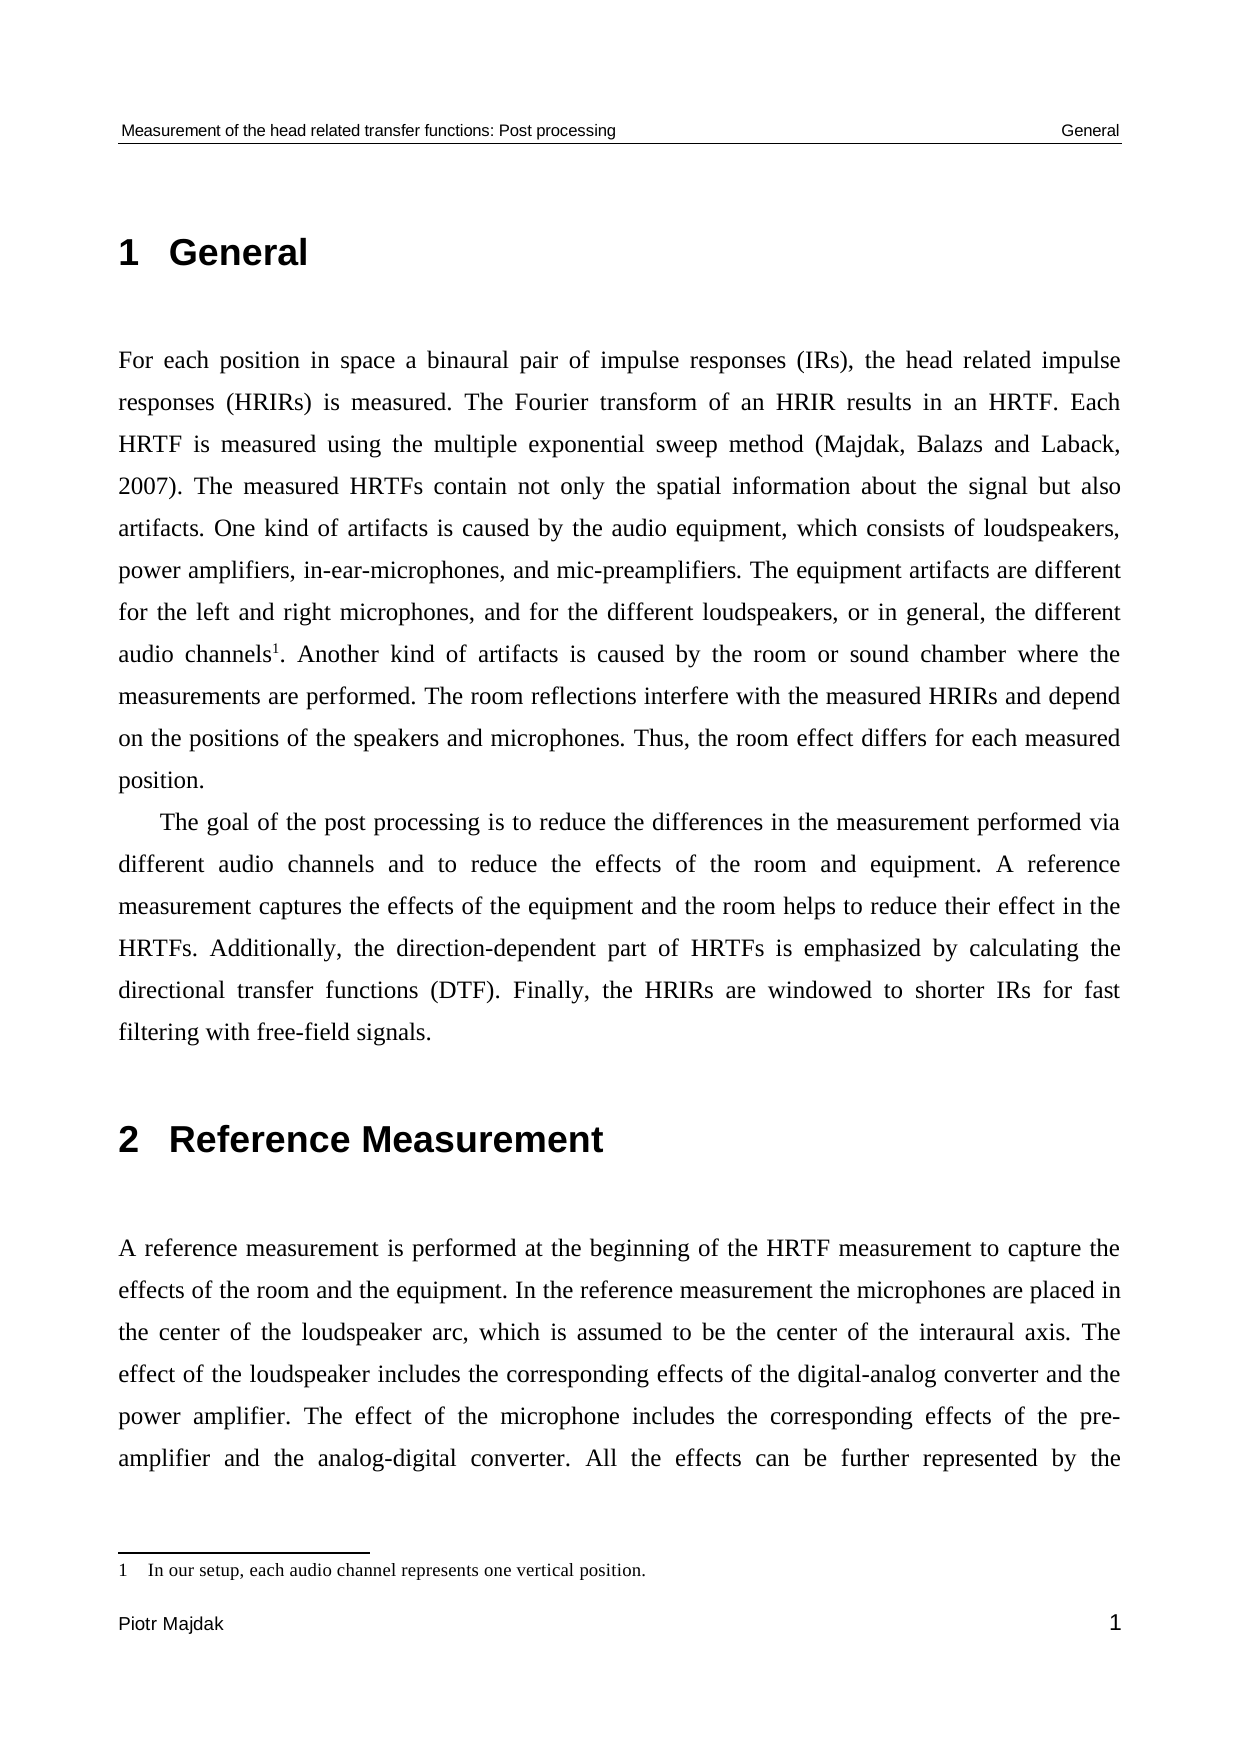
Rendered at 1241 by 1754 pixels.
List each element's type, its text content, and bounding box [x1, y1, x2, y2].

subtitle Reference Measurement [118, 1119, 1122, 1161]
text In our setup, each audio channel represents one vertical position. [118, 1559, 1122, 1580]
text For each position in space a binaural pair of impulse responses (IRs), the head related impulse responses (HRIRs) is measured. The Fourier transform of an HRIR results in an HRTF. Each HRTF is measured using the multiple exponential sweep method (Majdak, Balazs and Laback, 2007). The measured HRTFs contain not only the spatial information about the signal but also artifacts. One kind of artifacts is caused by the audio equipment, which consists of loudspeakers, power amplifiers, in-ear-microphones, and mic-preamplifiers. The equipment artifacts are different for the left and right microphones, and for the different loudspeakers, or in general, the different audio channels. Another kind of artifacts is caused by the room or sound chamber where the measurements are performed. The room reflections interfere with the measured HRIRs and depend on the positions of the speakers and microphones. Thus, the room effect differs for each measured position. [118, 346, 1122, 794]
text A reference measurement is performed at the beginning of the HRTF measurement to capture the effects of the room and the equipment. In the reference measurement the microphones are placed in the center of the loudspeaker arc, which is assumed to be the center of the interaural axis. The effect of the loudspeaker includes the corresponding effects of the digital-analog converter and the power amplifier. The effect of the microphone includes the corresponding effects of the pre-amplifier and the analog-digital converter. All the effects can be further represented by the equipment effect for one audio channel. Thus, the raw reference data describe (in the frequency domain): [118, 1234, 1122, 1472]
text The goal of the post processing is to reduce the differences in the measurement performed via different audio channels and to reduce the effects of the room and equipment. A reference measurement captures the effects of the equipment and the room helps to reduce their effect in the HRTFs. Additionally, the direction-dependent part of HRTFs is emphasized by calculating the directional transfer functions (DTF). Finally, the HRIRs are windowed to shorter IRs for fast filtering with free-field signals. [118, 808, 1122, 1046]
subtitle General [118, 231, 1122, 273]
